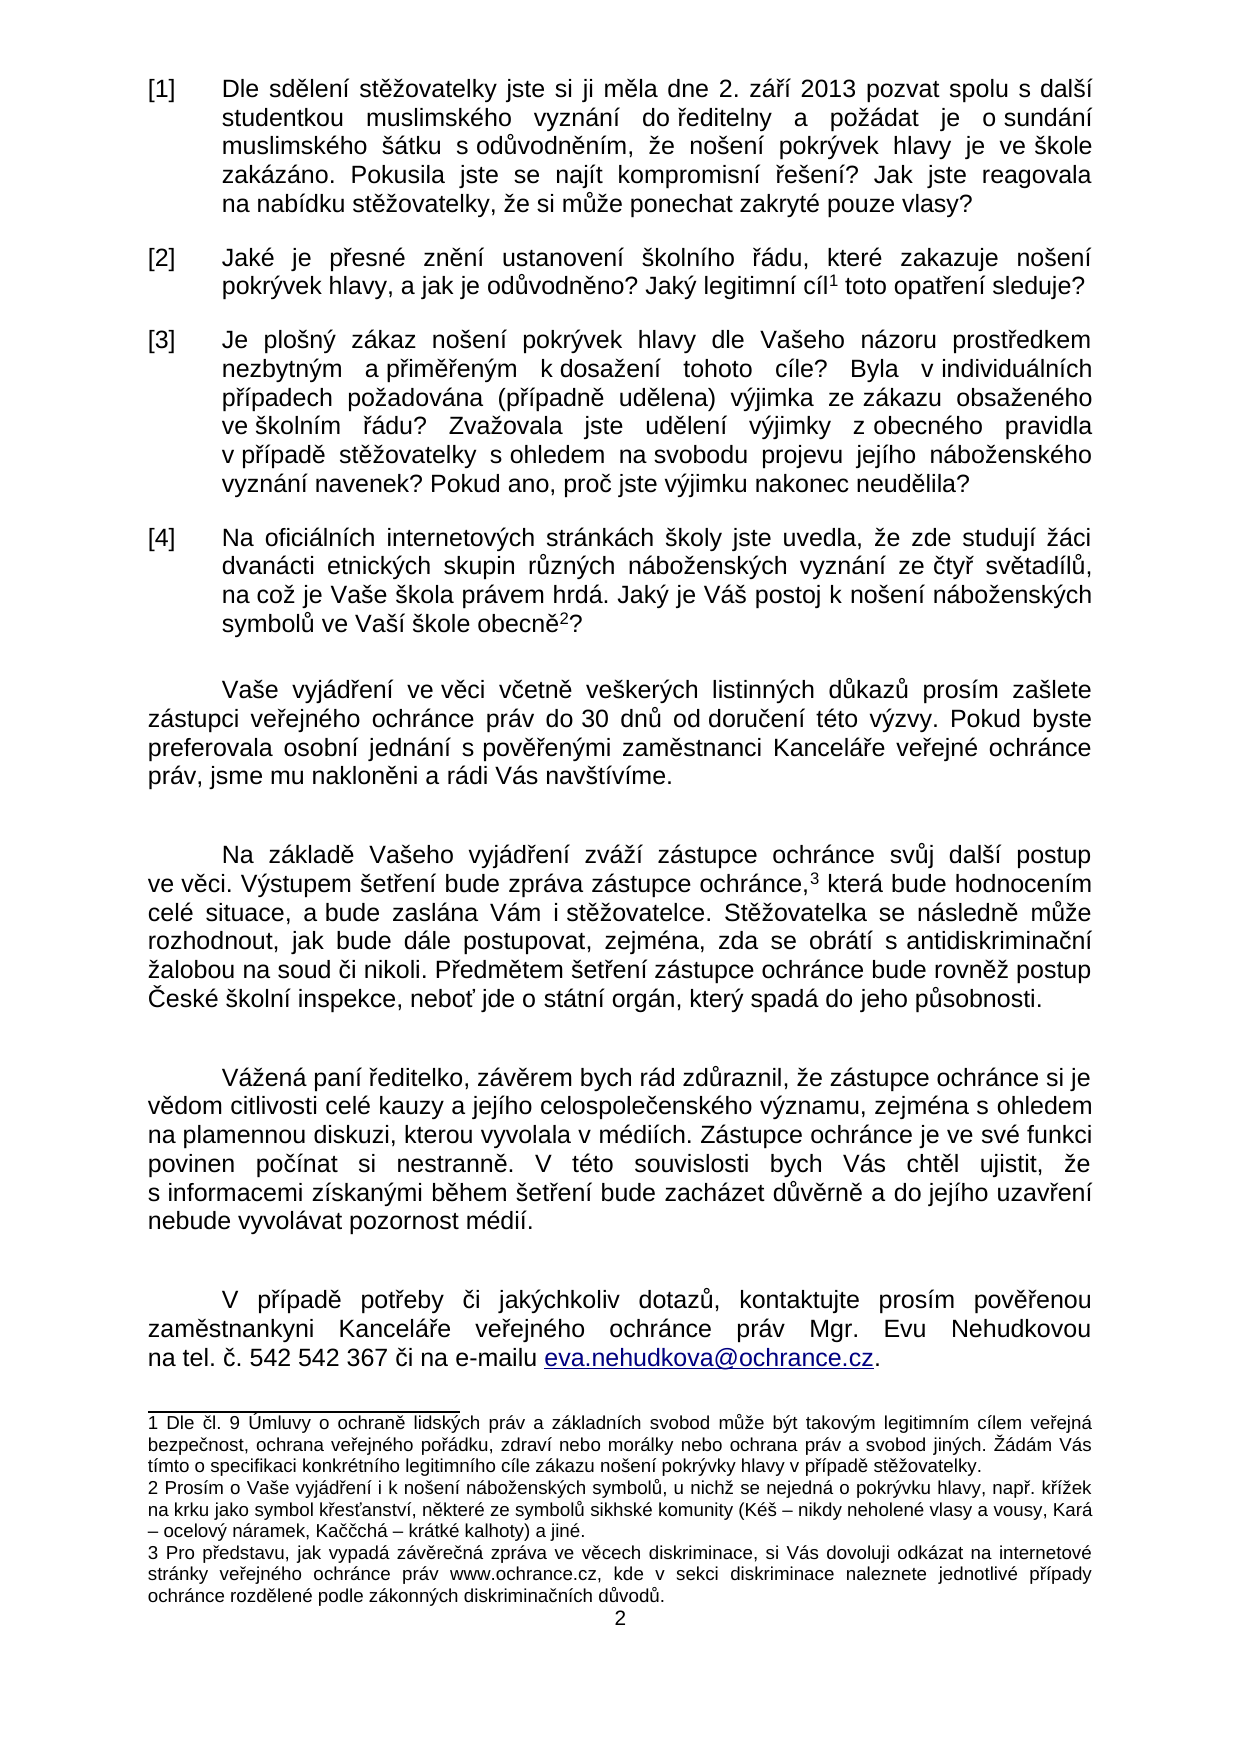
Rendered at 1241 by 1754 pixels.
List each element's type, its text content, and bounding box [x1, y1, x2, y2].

text Vážená paní ředitelko, závěrem bych rád zdůraznil, že zástupce ochránce si je vědom citlivosti celé kauzy a jejího celospolečenského významu, zejména s ohledem na plamennou diskuzi, kterou vyvolala v médiích. Zástupce ochránce je ve své funkci povinen počínat si nestranně. V této souvislosti bych Vás chtěl ujistit, že s informacemi získanými během šetření bude zacházet důvěrně a do jejího uzavření nebude vyvolávat pozornost médií. [148, 1063, 1092, 1235]
text Pro představu, jak vypadá závěrečná zpráva ve věcech diskriminace, si Vás dovoluji odkázat na internetové stránky veřejného ochránce práv www.ochrance.cz, kde v sekci diskriminace naleznete jednotlivé případy ochránce rozdělené podle zákonných diskriminačních důvodů. [148, 1542, 1092, 1606]
list Jaké je přesné znění ustanovení školního řádu, které zakazuje nošení pokrývek hlavy, a jak je odůvodněno? Jaký legitimní cíl toto opatření sleduje? [148, 243, 1092, 300]
text Vaše vyjádření ve věci včetně veškerých listinných důkazů prosím zašlete zástupci veřejného ochránce práv do 30 dnů od doručení této výzvy. Pokud byste preferovala osobní jednání s pověřenými zaměstnanci Kanceláře veřejné ochránce práv, jsme mu nakloněni a rádi Vás navštívíme. [148, 675, 1092, 790]
list Dle čl. 9 Úmluvy o ochraně lidských práv a základních svobod může být takovým legitimním cílem veřejná bezpečnost, ochrana veřejného pořádku, zdraví nebo morálky nebo ochrana práv a svobod jiných. Žádám Vás tímto o specifikaci konkrétního legitimního cíle zákazu nošení pokrývky hlavy v případě stěžovatelky. [148, 1412, 1092, 1477]
list Na oficiálních internetových stránkách školy jste uvedla, že zde studují žáci dvanácti etnických skupin různých náboženských vyznání ze čtyř světadílů, na což je Vaše škola právem hrdá. Jaký je Váš postoj k nošení náboženských symbolů ve Vaší škole obecně? [148, 523, 1092, 638]
text V případě potřeby či jakýchkoliv dotazů, kontaktujte prosím pověřenou zaměstnankyni Kanceláře veřejného ochránce práv Mgr. Evu Nehudkovou na tel. č. 542 542 367 či na e-mailu eva.nehudkova@ochrance.cz. [148, 1285, 1092, 1371]
list Je plošný zákaz nošení pokrývek hlavy dle Vašeho názoru prostředkem nezbytným a přiměřeným k dosažení tohoto cíle? Byla v individuálních případech požadována (případně udělena) výjimka ze zákazu obsaženého ve školním řádu? Zvažovala jste udělení výjimky z obecného pravidla v případě stěžovatelky s ohledem na svobodu projevu jejího náboženského vyznání navenek? Pokud ano, proč jste výjimku nakonec neudělila? [148, 325, 1092, 498]
list Dle sdělení stěžovatelky jste si ji měla dne 2. září 2013 pozvat spolu s další studentkou muslimského vyznání do ředitelny a požádat je o sundání muslimského šátku s odůvodněním, že nošení pokrývek hlavy je ve škole zakázáno. Pokusila jste se najít kompromisní řešení? Jak jste reagovala na nabídku stěžovatelky, že si může ponechat zakryté pouze vlasy? [148, 74, 1092, 218]
text Na základě Vašeho vyjádření zváží zástupce ochránce svůj další postup ve věci. Výstupem šetření bude zpráva zástupce ochránce, která bude hodnocením celé situace, a bude zaslána Vám i stěžovatelce. Stěžovatelka se následně může rozhodnout, jak bude dále postupovat, zejména, zda se obrátí s antidiskriminační žalobou na soud či nikoli. Předmětem šetření zástupce ochránce bude rovněž postup České školní inspekce, neboť jde o státní orgán, který spadá do jeho působnosti. [148, 840, 1092, 1013]
list Prosím o Vaše vyjádření i k nošení náboženských symbolů, u nichž se nejedná o pokrývku hlavy, např. křížek na krku jako symbol křesťanství, některé ze symbolů sikhské komunity (Kéš – nikdy neholené vlasy a vousy, Kará – ocelový náramek, Kaččchá – krátké kalhoty) a jiné. [148, 1477, 1092, 1542]
